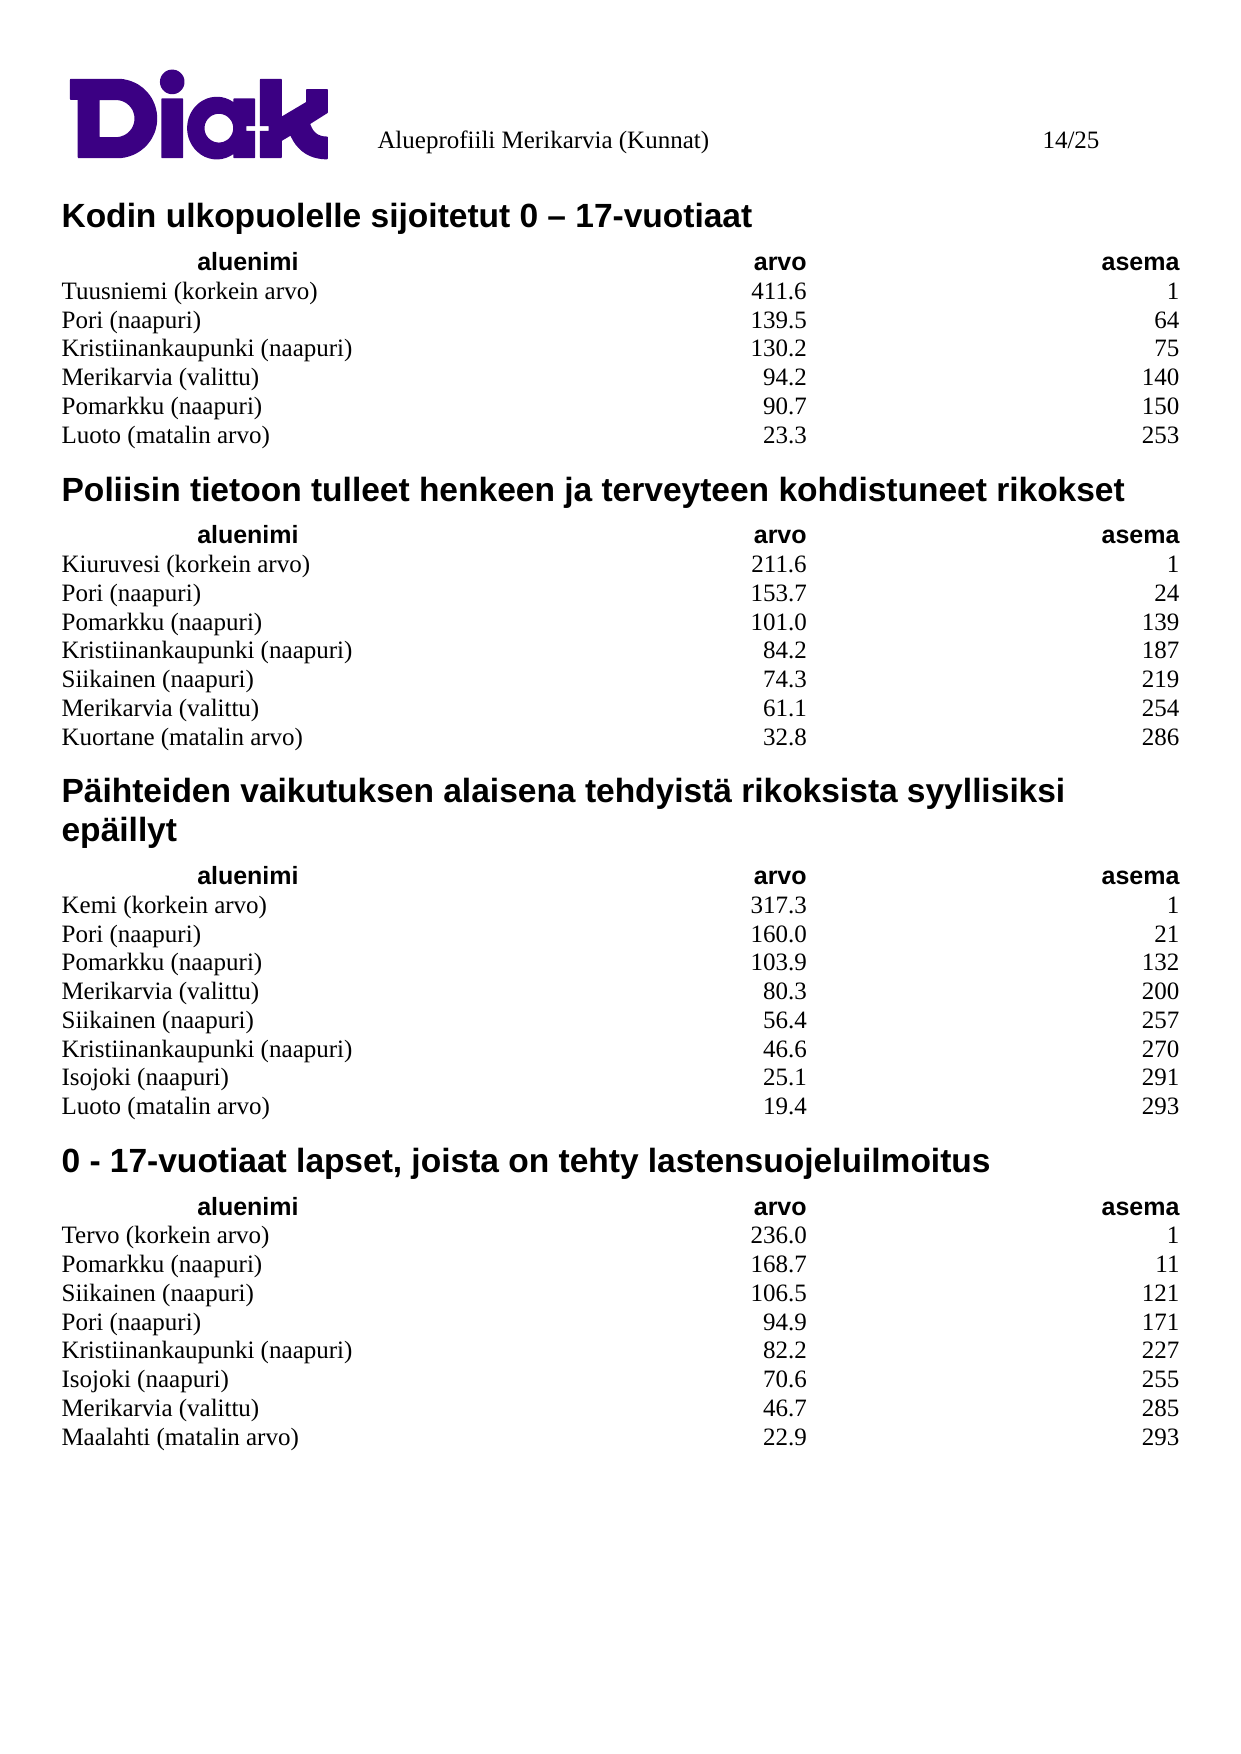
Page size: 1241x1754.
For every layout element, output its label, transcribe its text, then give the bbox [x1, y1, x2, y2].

table_cell 219 [806, 664, 1179, 693]
table_cell Pomarkku (naapuri) [61, 948, 434, 976]
table_cell Luoto (matalin arvo) [61, 420, 434, 448]
table_cell 74.3 [434, 664, 806, 693]
table_cell Pomarkku (naapuri) [61, 1249, 434, 1278]
table_cell 101.0 [434, 607, 806, 636]
table_cell 80.3 [434, 976, 806, 1005]
table_cell 94.2 [434, 362, 806, 391]
table_header arvo [434, 521, 806, 549]
table_cell Tuusniemi (korkein arvo) [61, 276, 434, 305]
table_cell 94.9 [434, 1307, 806, 1336]
table_cell Siikainen (naapuri) [61, 1278, 434, 1307]
table_cell Merikarvia (valittu) [61, 976, 434, 1005]
table_cell Kristiinankaupunki (naapuri) [61, 636, 434, 664]
table_cell 257 [806, 1005, 1179, 1034]
subtitle Päihteiden vaikutuksen alaisena tehdyistä rikoksista syyllisiksi epäillyt [61, 771, 1179, 849]
subtitle Poliisin tietoon tulleet henkeen ja terveyteen kohdistuneet rikokset [61, 469, 1179, 508]
table_cell 121 [806, 1278, 1179, 1307]
table_cell 139.5 [434, 305, 806, 333]
table_cell 19.4 [434, 1091, 806, 1120]
table_cell Luoto (matalin arvo) [61, 1091, 434, 1120]
table_cell Merikarvia (valittu) [61, 693, 434, 722]
table_cell 286 [806, 722, 1179, 751]
table_cell Merikarvia (valittu) [61, 1393, 434, 1422]
table_cell Pori (naapuri) [61, 1307, 434, 1336]
table_cell Kristiinankaupunki (naapuri) [61, 1034, 434, 1062]
table_header arvo [434, 861, 806, 890]
table_cell 82.2 [434, 1336, 806, 1364]
table_cell 1 [806, 890, 1179, 919]
table_cell 285 [806, 1393, 1179, 1422]
table_cell 153.7 [434, 578, 806, 607]
table_cell Siikainen (naapuri) [61, 664, 434, 693]
table_cell 11 [806, 1249, 1179, 1278]
table_cell 1 [806, 276, 1179, 305]
table_cell 160.0 [434, 919, 806, 947]
table_cell 293 [806, 1091, 1179, 1120]
table_cell 90.7 [434, 391, 806, 420]
table_cell 75 [806, 334, 1179, 362]
table_cell 132 [806, 948, 1179, 976]
table_cell 236.0 [434, 1221, 806, 1249]
table_cell 106.5 [434, 1278, 806, 1307]
table_cell 140 [806, 362, 1179, 391]
table_cell Kemi (korkein arvo) [61, 890, 434, 919]
table_cell 103.9 [434, 948, 806, 976]
table_cell 211.6 [434, 549, 806, 578]
table_cell 411.6 [434, 276, 806, 305]
table_cell 46.7 [434, 1393, 806, 1422]
table_cell 255 [806, 1364, 1179, 1393]
table_cell Pomarkku (naapuri) [61, 391, 434, 420]
table_cell Isojoki (naapuri) [61, 1364, 434, 1393]
table_cell Kristiinankaupunki (naapuri) [61, 1336, 434, 1364]
table_cell 1 [806, 1221, 1179, 1249]
table_cell Kiuruvesi (korkein arvo) [61, 549, 434, 578]
table_cell Kristiinankaupunki (naapuri) [61, 334, 434, 362]
table_cell 270 [806, 1034, 1179, 1062]
table_cell Pomarkku (naapuri) [61, 607, 434, 636]
table_header asema [806, 861, 1179, 890]
table_cell 254 [806, 693, 1179, 722]
table_header aluenimi [61, 1192, 434, 1221]
table_cell 168.7 [434, 1249, 806, 1278]
table_cell 24 [806, 578, 1179, 607]
table_cell 56.4 [434, 1005, 806, 1034]
table_cell 293 [806, 1422, 1179, 1451]
table_cell 84.2 [434, 636, 806, 664]
table_cell Maalahti (matalin arvo) [61, 1422, 434, 1451]
table_cell 64 [806, 305, 1179, 333]
table_cell Siikainen (naapuri) [61, 1005, 434, 1034]
table_cell Merikarvia (valittu) [61, 362, 434, 391]
table_header asema [806, 247, 1179, 276]
table_header asema [806, 1192, 1179, 1221]
table_header asema [806, 521, 1179, 549]
table_cell 46.6 [434, 1034, 806, 1062]
table_cell Pori (naapuri) [61, 578, 434, 607]
table_header aluenimi [61, 861, 434, 890]
table_cell 317.3 [434, 890, 806, 919]
subtitle 0 - 17-vuotiaat lapset, joista on tehty lastensuojeluilmoitus [61, 1141, 1179, 1179]
table_cell 21 [806, 919, 1179, 947]
table_cell 23.3 [434, 420, 806, 448]
table_cell 22.9 [434, 1422, 806, 1451]
table_cell 25.1 [434, 1063, 806, 1091]
table_cell 253 [806, 420, 1179, 448]
table_cell Pori (naapuri) [61, 305, 434, 333]
table_cell 227 [806, 1336, 1179, 1364]
table_cell 171 [806, 1307, 1179, 1336]
table_cell 139 [806, 607, 1179, 636]
table_cell 130.2 [434, 334, 806, 362]
table_cell Kuortane (matalin arvo) [61, 722, 434, 751]
table_cell 187 [806, 636, 1179, 664]
table_cell 200 [806, 976, 1179, 1005]
table_header arvo [434, 1192, 806, 1221]
table_cell Isojoki (naapuri) [61, 1063, 434, 1091]
table_cell 32.8 [434, 722, 806, 751]
table_header arvo [434, 247, 806, 276]
table_cell Pori (naapuri) [61, 919, 434, 947]
table_cell 150 [806, 391, 1179, 420]
table_cell Tervo (korkein arvo) [61, 1221, 434, 1249]
table_header aluenimi [61, 521, 434, 549]
table_cell 61.1 [434, 693, 806, 722]
subtitle Kodin ulkopuolelle sijoitetut 0 – 17-vuotiaat [61, 196, 1179, 235]
table_header aluenimi [61, 247, 434, 276]
table_cell 70.6 [434, 1364, 806, 1393]
table_cell 1 [806, 549, 1179, 578]
table_cell 291 [806, 1063, 1179, 1091]
